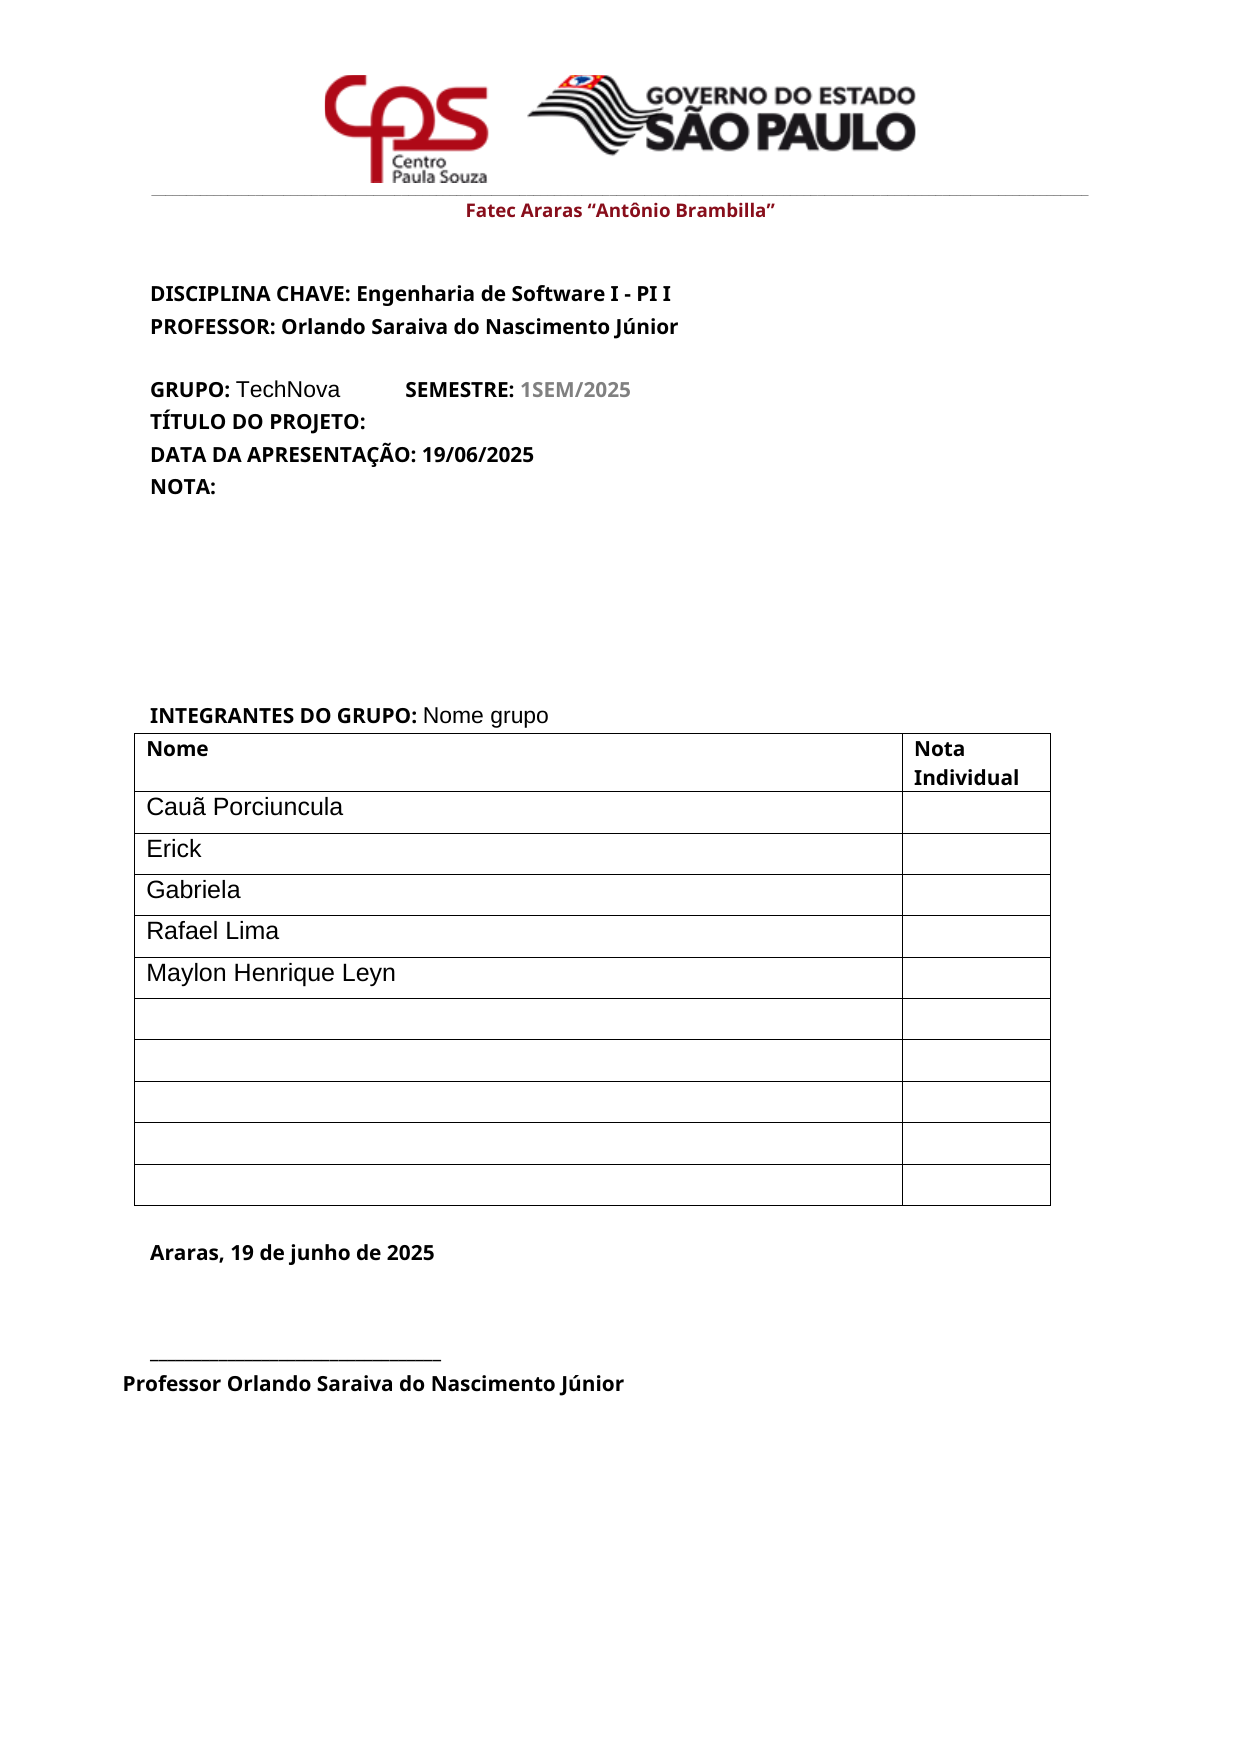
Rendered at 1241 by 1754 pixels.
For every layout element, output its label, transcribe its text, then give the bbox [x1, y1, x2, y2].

table_cell [903, 1082, 1050, 1122]
text PROFESSOR: Orlando Saraiva do Nascimento Júnior [150, 312, 1090, 340]
table_cell [135, 1123, 902, 1163]
table_header Nome [135, 734, 902, 791]
table_cell [903, 999, 1050, 1039]
table_cell Maylon Henrique Leyn [135, 958, 902, 998]
table_cell Rafael Lima [135, 916, 902, 957]
table_cell [903, 958, 1050, 998]
table_cell Gabriela [135, 875, 902, 915]
table_cell [903, 1040, 1050, 1081]
table_cell [903, 1123, 1050, 1163]
table_header Nota Individual [903, 734, 1050, 791]
text __________________________________ [150, 1336, 1090, 1365]
table_cell Erick [135, 834, 902, 874]
text DATA DA APRESENTAÇÃO: 19/06/2025 [150, 440, 1090, 468]
table_cell [903, 916, 1050, 957]
text INTEGRANTES DO GRUPO: Nome grupo [150, 701, 1090, 729]
table_cell [135, 1082, 902, 1122]
table_cell [903, 1165, 1050, 1205]
text Araras, 19 de junho de 2025 [150, 1238, 1090, 1267]
table_cell [135, 999, 902, 1039]
text GRUPO: TechNova SEMESTRE: 1SEM/2025 [150, 375, 1090, 403]
table_cell [903, 792, 1050, 833]
table_cell [135, 1165, 902, 1205]
text TÍTULO DO PROJETO: [150, 407, 1090, 436]
table_cell [135, 1040, 902, 1081]
text Professor Orlando Saraiva do Nascimento Júnior [47, 1369, 1090, 1397]
text DISCIPLINA CHAVE: Engenharia de Software I - PI I [150, 279, 1090, 308]
table_cell [903, 834, 1050, 874]
text NOTA: [150, 472, 1090, 501]
table_cell Cauã Porciuncula [135, 792, 902, 833]
table_cell [903, 875, 1050, 915]
